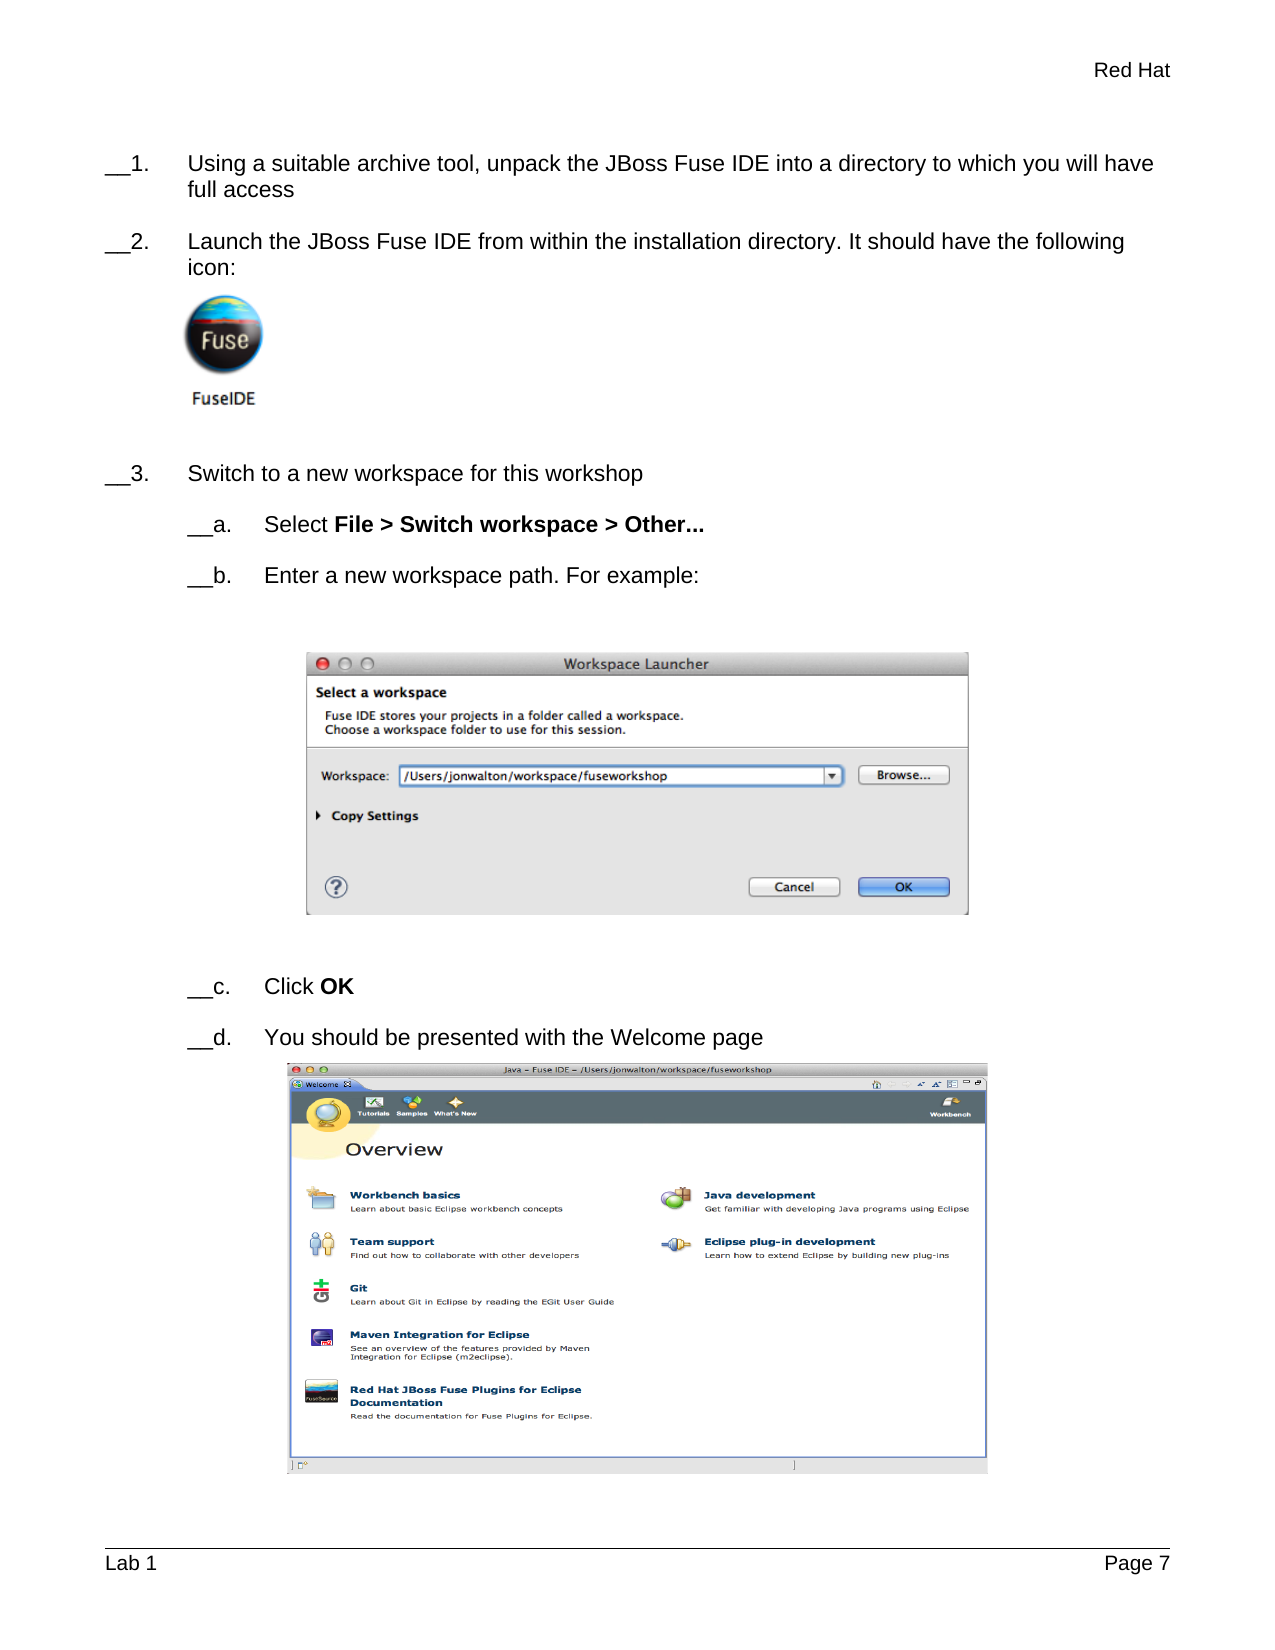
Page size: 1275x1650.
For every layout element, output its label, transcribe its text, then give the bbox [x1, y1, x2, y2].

picture [306, 652, 969, 915]
list Launch the JBoss Fuse IDE from within the installation directory. It should have the following icon: [105, 228, 1170, 280]
list Select File > Switch workspace > Other... [187, 511, 1170, 537]
list Switch to a new workspace for this workshop [105, 459, 1170, 486]
picture [177, 292, 271, 416]
picture [287, 1063, 988, 1474]
list You should be presented with the Welcome page [187, 1024, 1170, 1051]
list Click OK [187, 973, 1170, 999]
list Enter a new workspace path. For example: [187, 562, 1170, 588]
list Using a suitable archive tool, unpack the JBoss Fuse IDE into a directory to which you will have full access [105, 150, 1170, 203]
